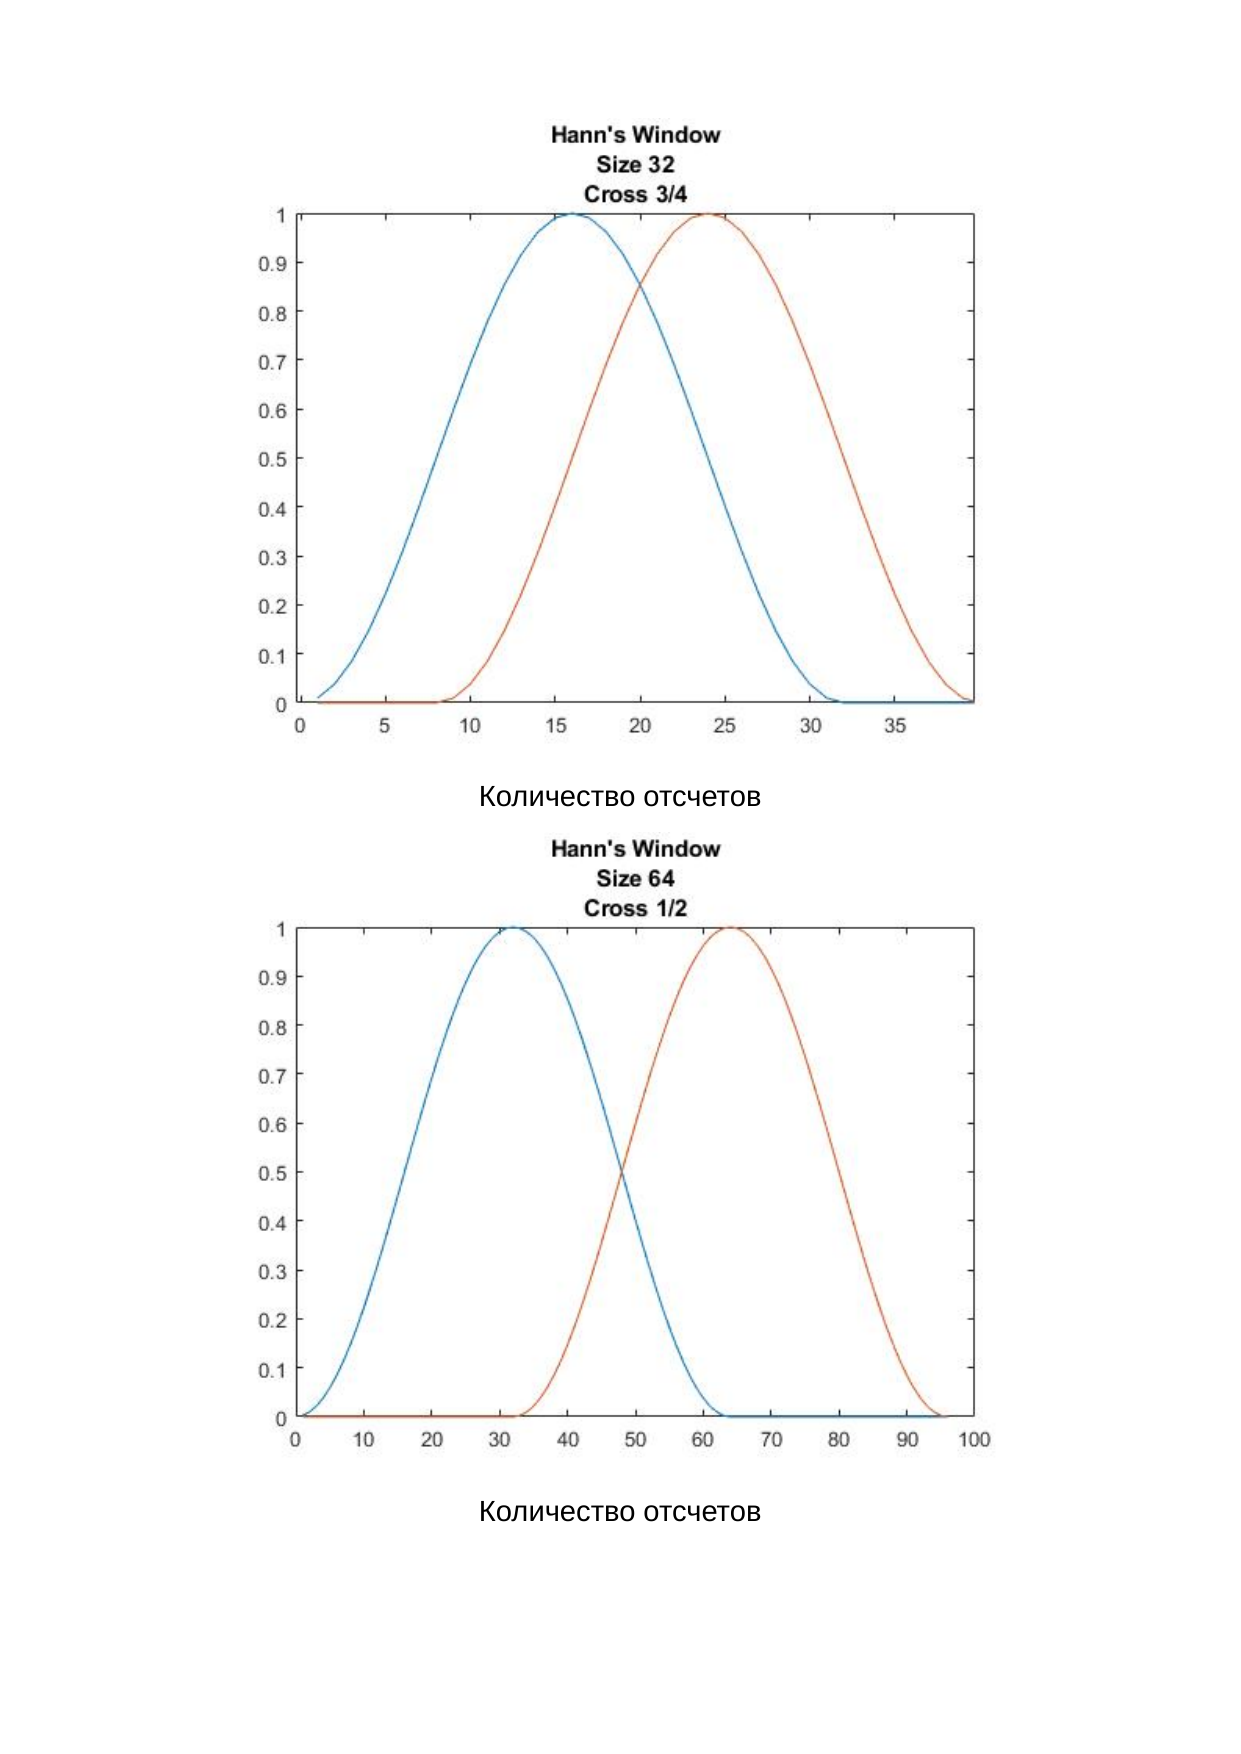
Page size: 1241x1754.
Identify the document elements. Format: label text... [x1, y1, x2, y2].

text Количество отсчетов [118, 832, 1122, 1527]
picture [182, 832, 1058, 1489]
text Количество отсчетов [118, 118, 1122, 813]
picture [182, 118, 1058, 775]
